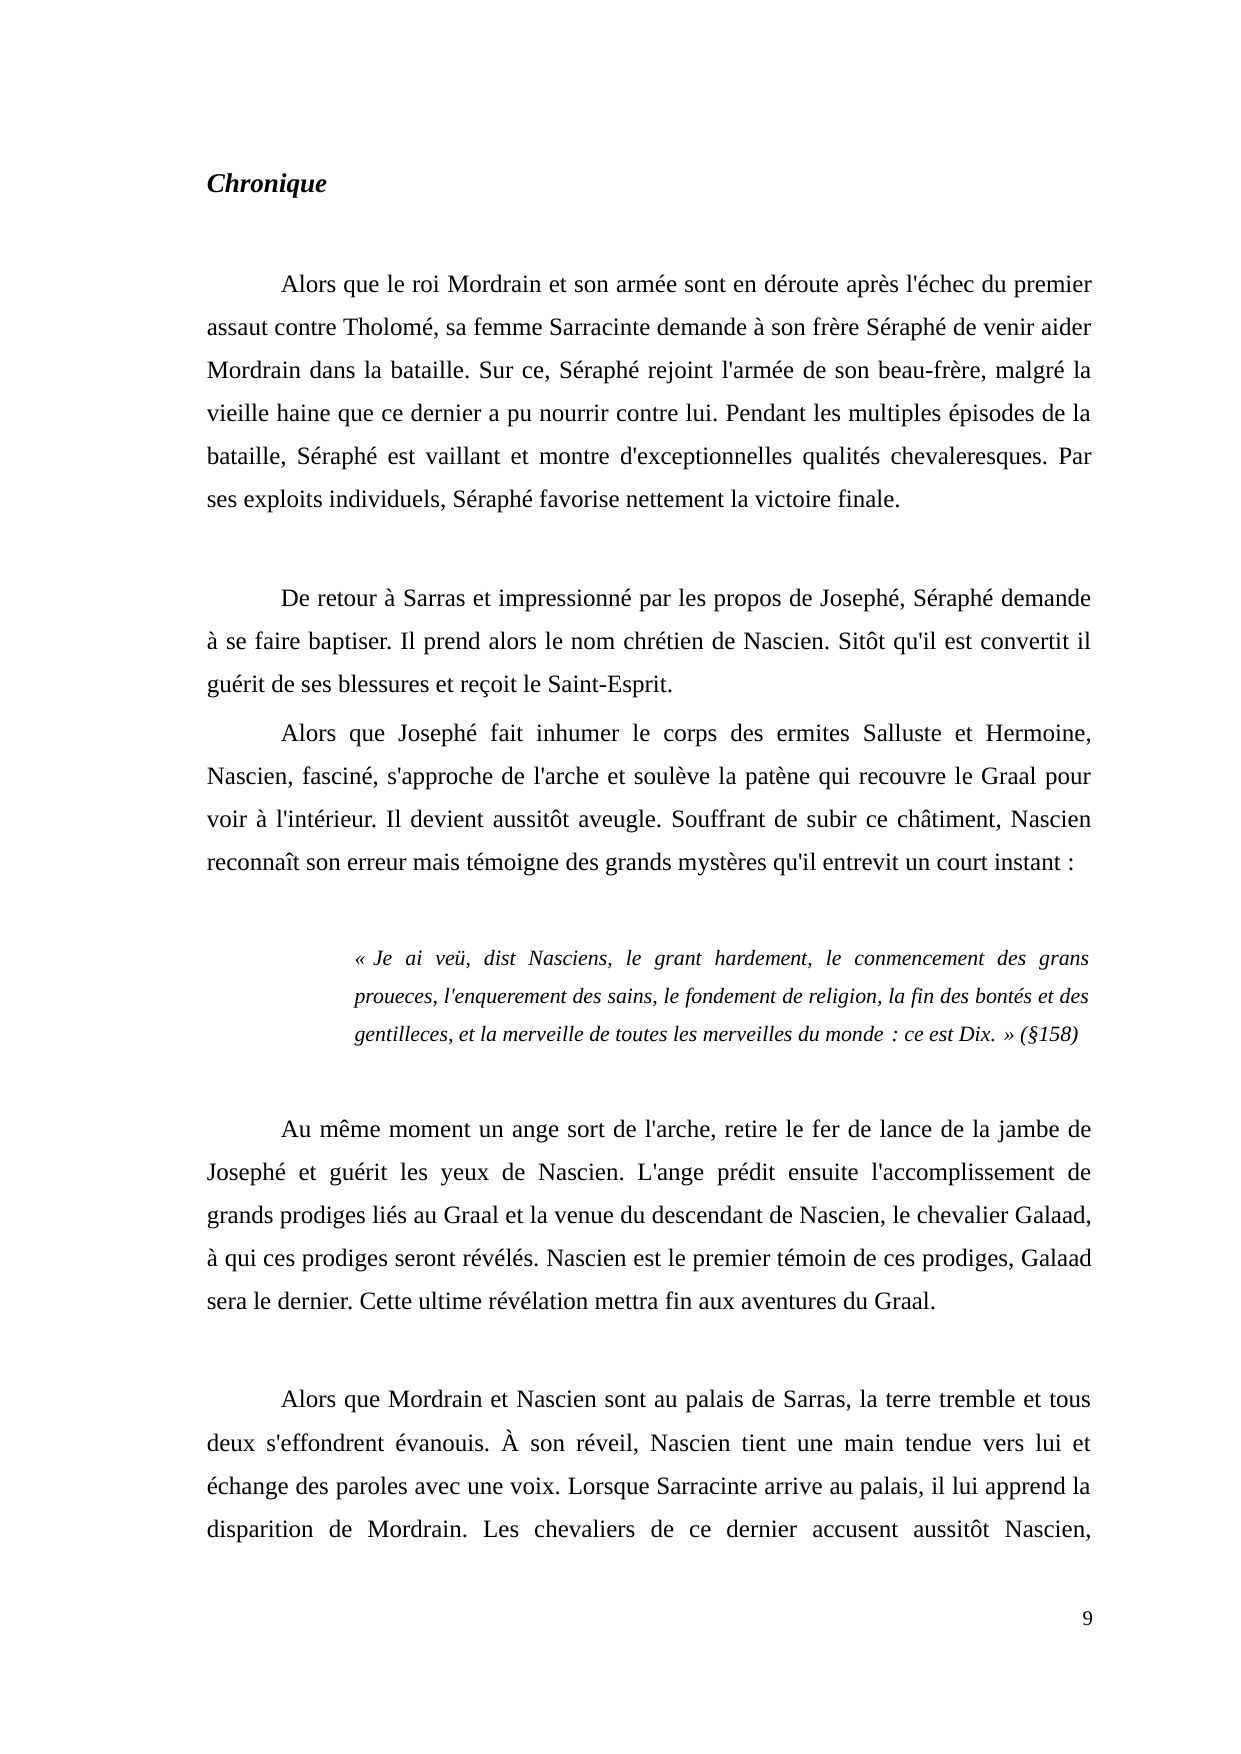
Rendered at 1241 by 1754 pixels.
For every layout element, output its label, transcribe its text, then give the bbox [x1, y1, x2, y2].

text Chronique [207, 167, 1093, 198]
text Alors que Josephé fait inhumer le corps des ermites Salluste et Hermoine, Nascien, fasciné, s'approche de l'arche et soulève la patène qui recouvre le Graal pour voir à l'intérieur. Il devient aussitôt aveugle. Souffrant de subir ce châtiment, Nascien reconnaît son erreur mais témoigne des grands mystères qu'il entrevit un court instant : [207, 718, 1093, 876]
text De retour à Sarras et impressionné par les propos de Josephé, Séraphé demande à se faire baptiser. Il prend alors le nom chrétien de Nascien. Sitôt qu'il est convertit il guérit de ses blessures et reçoit le Saint-Esprit. [207, 583, 1093, 698]
text Alors que le roi Mordrain et son armée sont en déroute après l'échec du premier assaut contre Tholomé, sa femme Sarracinte demande à son frère Séraphé de venir aider Mordrain dans la bataille. Sur ce, Séraphé rejoint l'armée de son beau-frère, malgré la vieille haine que ce dernier a pu nourrir contre lui. Pendant les multiples épisodes de la bataille, Séraphé est vaillant et montre d'exceptionnelles qualités chevaleresques. Par ses exploits individuels, Séraphé favorise nettement la victoire finale. [207, 269, 1093, 513]
text « Je ai veü, dist Nasciens, le grant hardement, le conmencement des grans proueces, l'enquerement des sains, le fondement de religion, la fin des bontés et des gentilleces, et la merveille de toutes les merveilles du monde : ce est Dix. » (§158) [354, 945, 1093, 1046]
text Alors que Mordrain et Nascien sont au palais de Sarras, la terre tremble et tous deux s'effondrent évanouis. À son réveil, Nascien tient une main tendue vers lui et échange des paroles avec une voix. Lorsque Sarracinte arrive au palais, il lui apprend la disparition de Mordrain. Les chevaliers de ce dernier accusent aussitôt Nascien, [207, 1384, 1093, 1543]
text Au même moment un ange sort de l'arche, retire le fer de lance de la jambe de Josephé et guérit les yeux de Nascien. L'ange prédit ensuite l'accomplissement de grands prodiges liés au Graal et la venue du descendant de Nascien, le chevalier Galaad, à qui ces prodiges seront révélés. Nascien est le premier témoin de ces prodiges, Galaad sera le dernier. Cette ultime révélation mettra fin aux aventures du Graal. [207, 1114, 1093, 1315]
